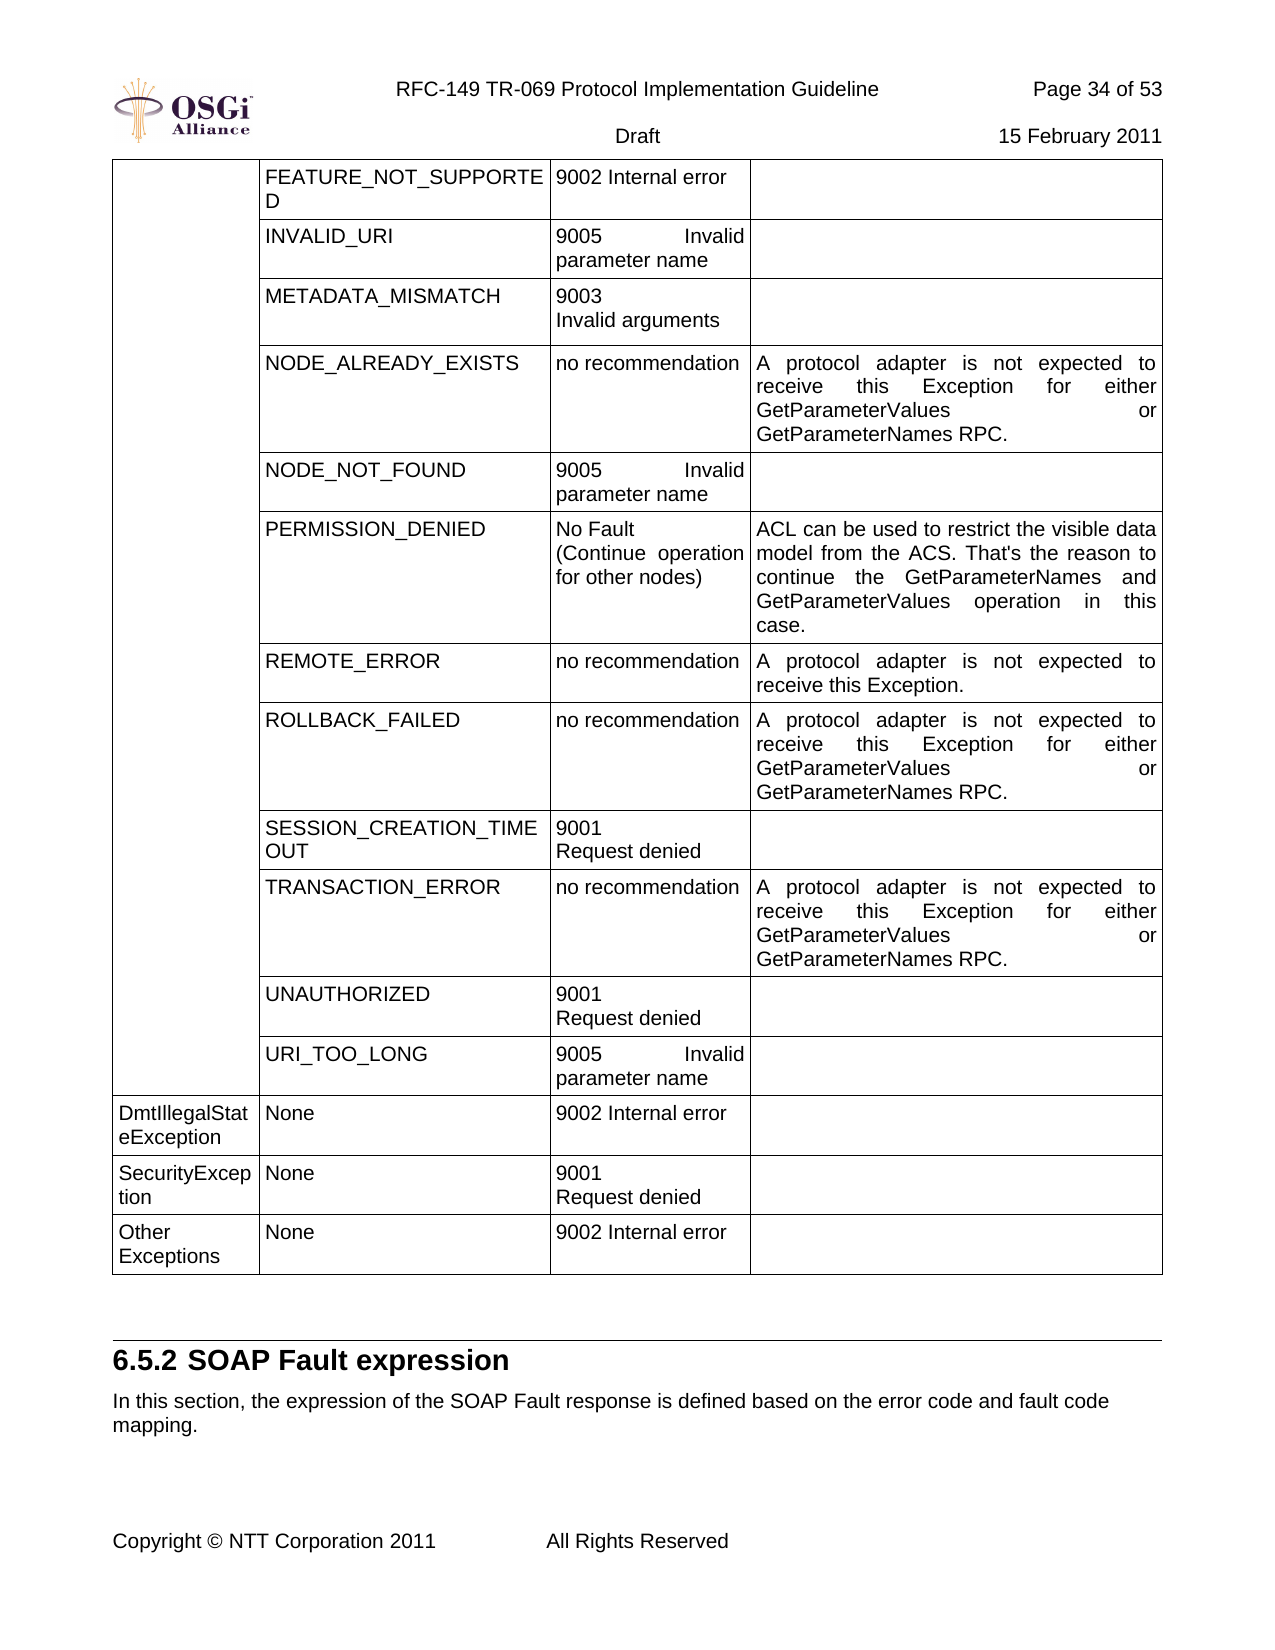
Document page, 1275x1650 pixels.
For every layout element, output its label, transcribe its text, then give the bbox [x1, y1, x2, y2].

table_cell no recommendation [551, 703, 750, 809]
table_cell [751, 1037, 1162, 1095]
table_cell 9005 Invalid parameter name [551, 220, 750, 278]
table_cell 9001 Request denied [551, 811, 750, 869]
table_cell NODE_ALREADY_EXISTS [260, 346, 550, 452]
table_cell [751, 811, 1162, 869]
table_cell A protocol adapter is not expected to receive this Exception. [751, 644, 1162, 702]
table_cell 9005 Invalid parameter name [551, 453, 750, 511]
table_cell A protocol adapter is not expected to receive this Exception for either GetParameterValues or GetParameterNames RPC. [751, 870, 1162, 976]
table_cell TRANSACTION_ERROR [260, 870, 550, 976]
table_cell [751, 453, 1162, 511]
table_cell URI_TOO_LONG [260, 1037, 550, 1095]
table_cell None [260, 1096, 550, 1155]
table_cell 9001 Request denied [551, 977, 750, 1036]
table_cell SecurityException [113, 1156, 259, 1214]
table_cell [751, 1215, 1162, 1274]
table_cell No Fault (Continue operation for other nodes) [551, 512, 750, 643]
table_cell FEATURE_NOT_SUPPORTED [260, 160, 550, 218]
table_cell 9001 Request denied [551, 1156, 750, 1214]
table_cell [751, 1096, 1162, 1155]
table_cell METADATA_MISMATCH [260, 279, 550, 344]
table_cell [751, 1156, 1162, 1214]
table_cell no recommendation [551, 870, 750, 976]
table_cell no recommendation [551, 644, 750, 702]
table_cell UNAUTHORIZED [260, 977, 550, 1036]
subtitle SOAP Fault expression [112, 1341, 1162, 1376]
text In this section, the expression of the SOAP Fault response is defined based on the error code and fault code mapping. [112, 1389, 1162, 1437]
table_cell Other Exceptions [113, 1215, 259, 1274]
table_cell A protocol adapter is not expected to receive this Exception for either GetParameterValues or GetParameterNames RPC. [751, 346, 1162, 452]
table_cell REMOTE_ERROR [260, 644, 550, 702]
table_cell [751, 220, 1162, 278]
table_cell [751, 160, 1162, 218]
table_cell no recommendation [551, 346, 750, 452]
table_cell 9002 Internal error [551, 160, 750, 218]
table_cell 9002 Internal error [551, 1215, 750, 1274]
table_cell INVALID_URI [260, 220, 550, 278]
picture [114, 78, 254, 143]
table_cell NODE_NOT_FOUND [260, 453, 550, 511]
table_cell None [260, 1156, 550, 1214]
table_cell PERMISSION_DENIED [260, 512, 550, 643]
table_cell [113, 160, 259, 1095]
table_cell [751, 279, 1162, 344]
table_cell ROLLBACK_FAILED [260, 703, 550, 809]
table_cell None [260, 1215, 550, 1274]
table_cell 9002 Internal error [551, 1096, 750, 1155]
table_cell DmtIllegalStateException [113, 1096, 259, 1155]
table_cell [751, 977, 1162, 1036]
table_cell 9003 Invalid arguments [551, 279, 750, 344]
table_cell 9005 Invalid parameter name [551, 1037, 750, 1095]
table_cell A protocol adapter is not expected to receive this Exception for either GetParameterValues or GetParameterNames RPC. [751, 703, 1162, 809]
table_cell SESSION_CREATION_TIMEOUT [260, 811, 550, 869]
table_cell ACL can be used to restrict the visible data model from the ACS. That's the reason to continue the GetParameterNames and GetParameterValues operation in this case. [751, 512, 1162, 643]
